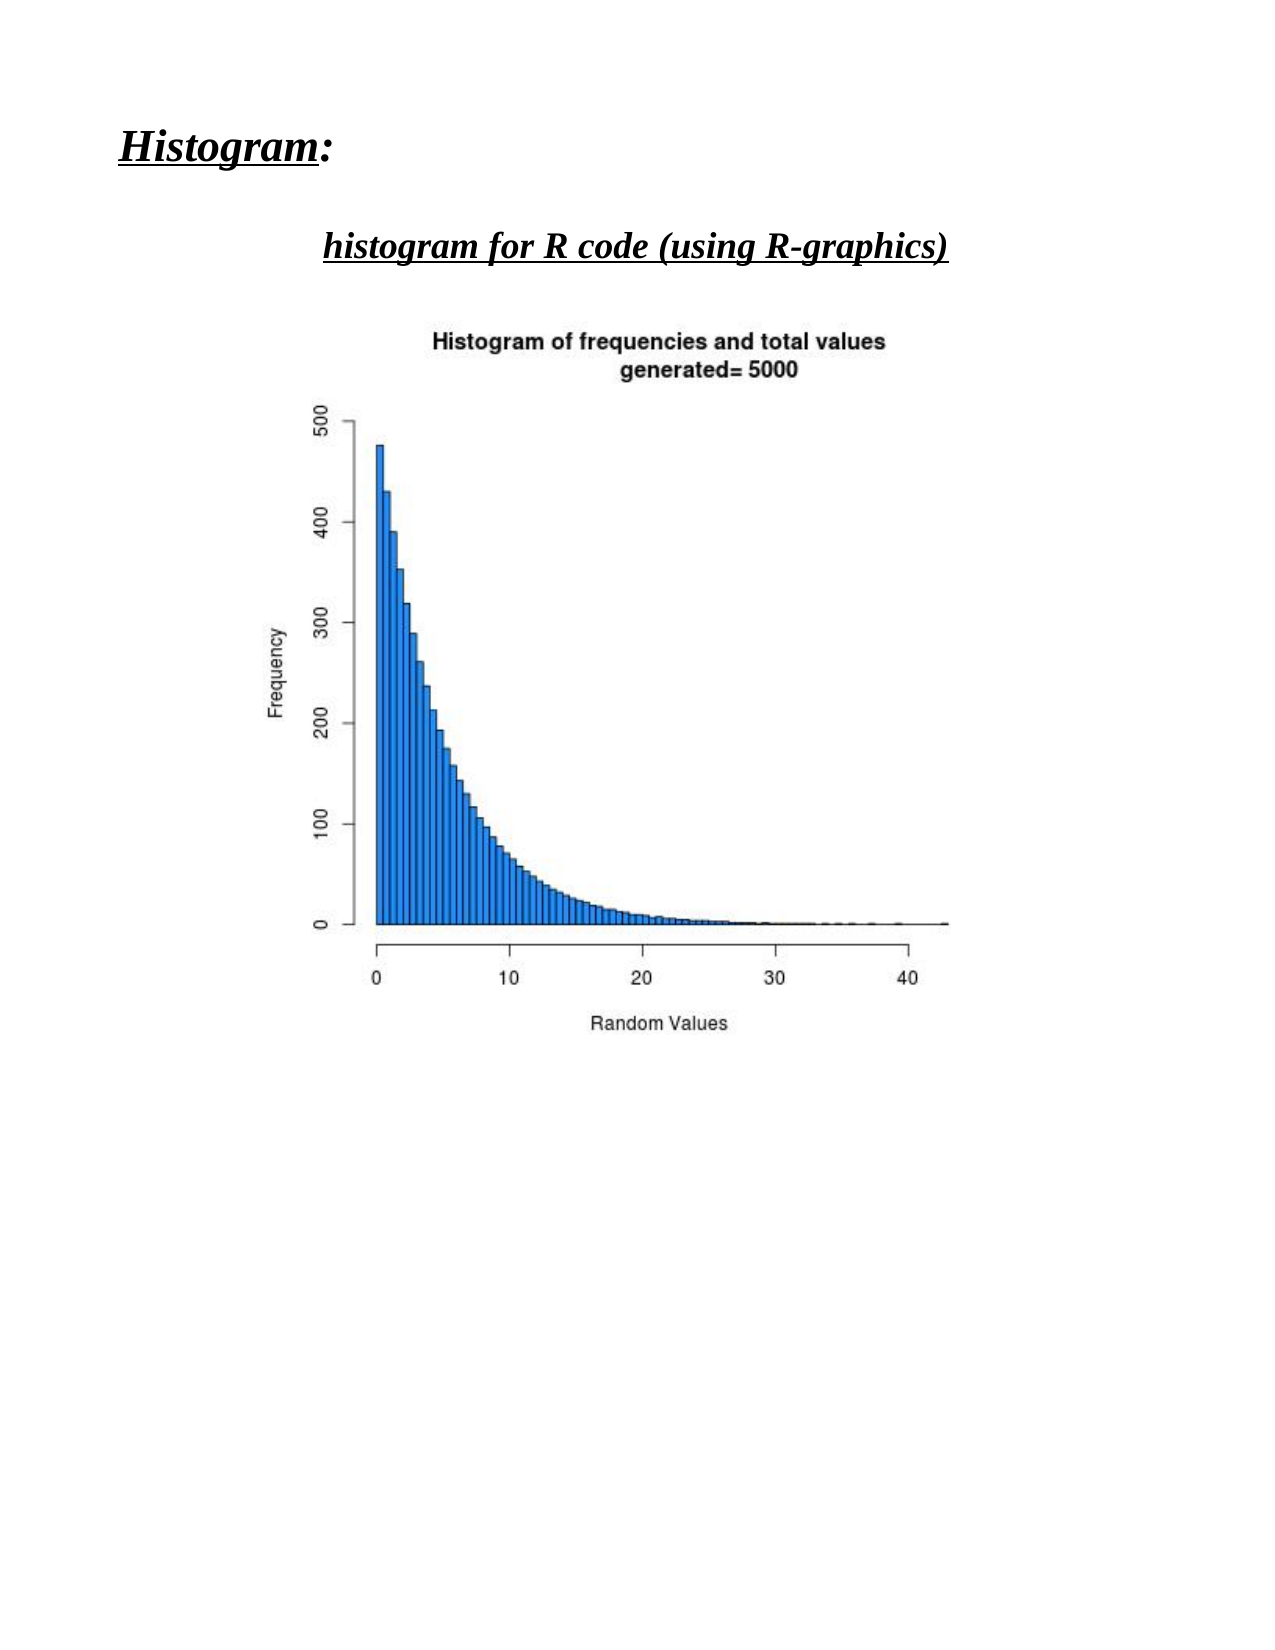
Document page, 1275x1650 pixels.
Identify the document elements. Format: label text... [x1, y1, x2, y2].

text histogram for R code (using R-graphics) [118, 223, 1157, 267]
picture [262, 309, 1013, 1060]
text Histogram: [118, 118, 1157, 171]
